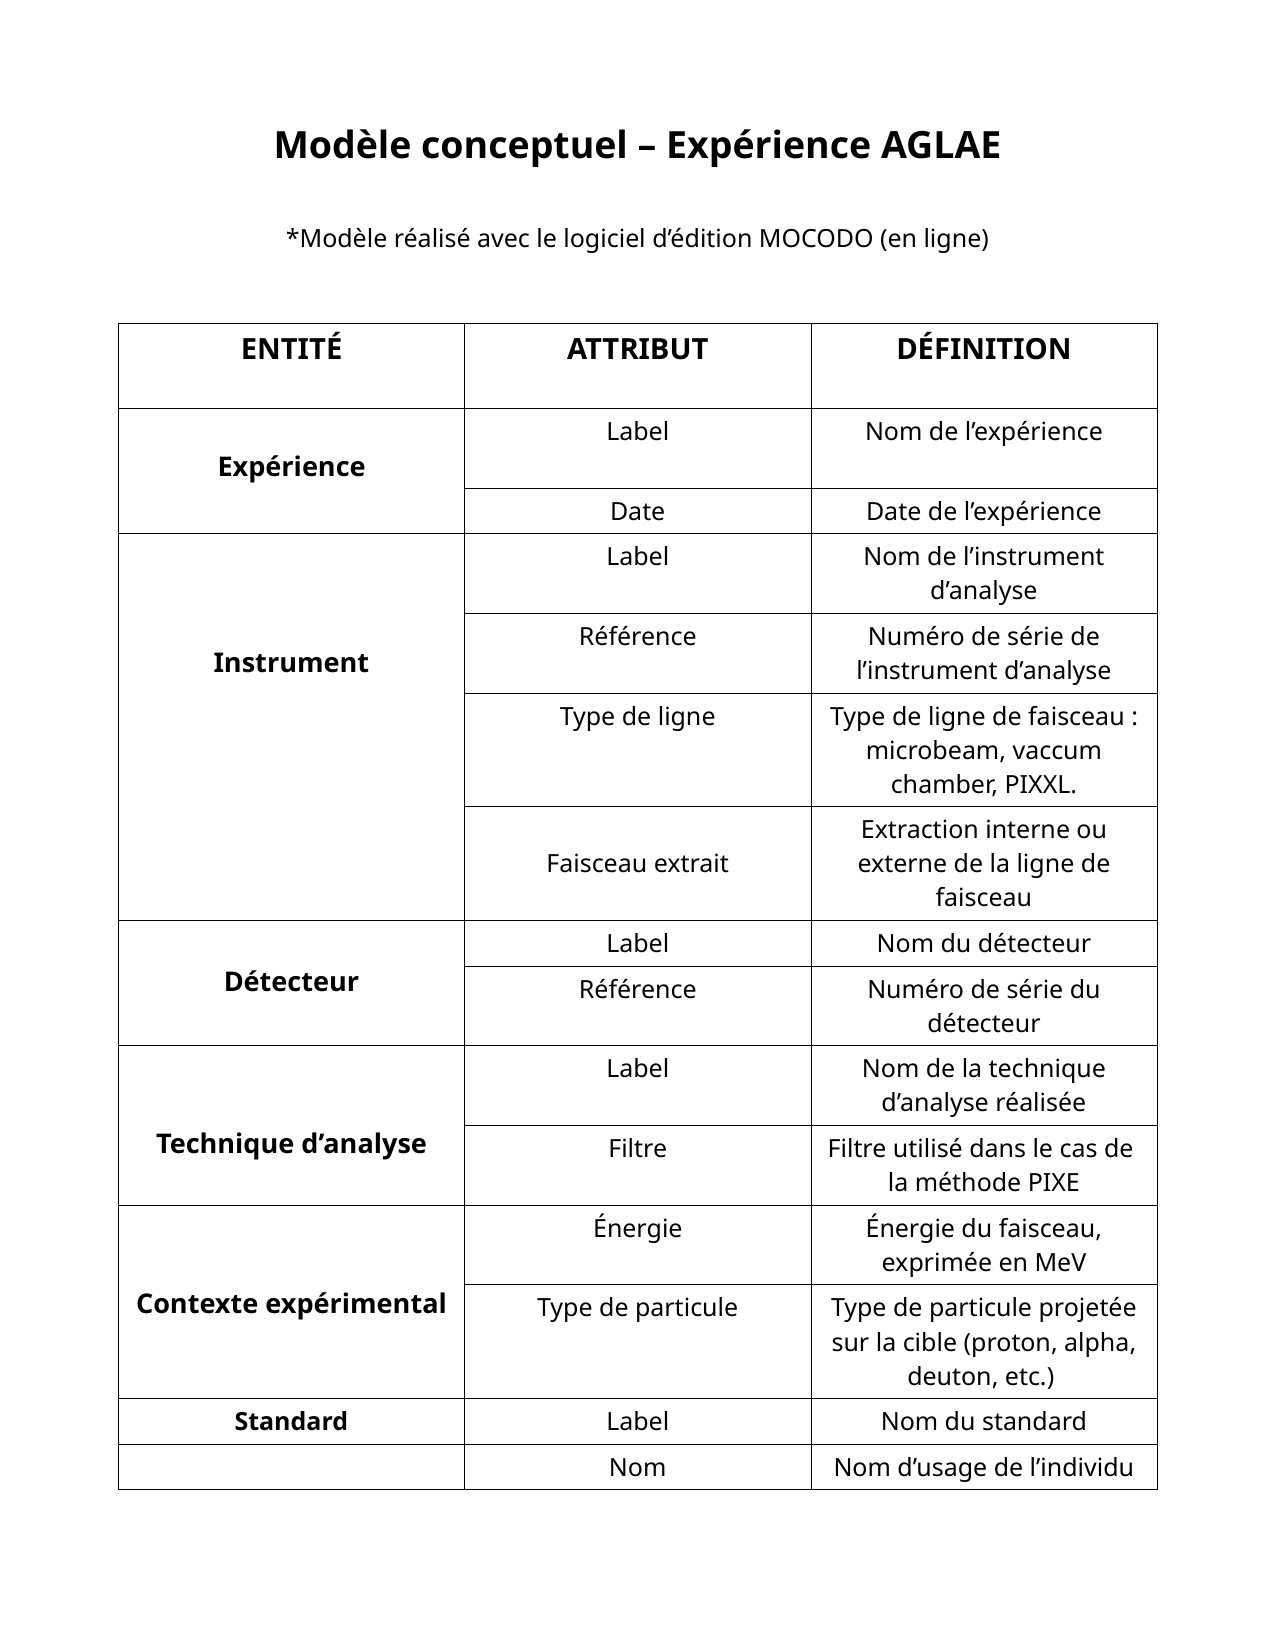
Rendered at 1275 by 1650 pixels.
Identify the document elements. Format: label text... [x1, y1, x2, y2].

table_header DÉFINITION [812, 324, 1157, 408]
table_cell Filtre [465, 1126, 811, 1204]
table_cell Nom de l’expérience [812, 409, 1157, 487]
table_cell Numéro de série du détecteur [812, 967, 1157, 1045]
table_cell Énergie du faisceau, exprimée en MeV [812, 1206, 1157, 1284]
table_cell Label [465, 409, 811, 487]
table_cell Nom d’usage de l’individu [812, 1445, 1157, 1489]
table_cell Date [465, 489, 811, 533]
table_cell Nom du standard [812, 1399, 1157, 1444]
text Modèle conceptuel – Expérience AGLAE [118, 118, 1157, 169]
table_cell Référence [465, 614, 811, 692]
table_cell Extraction interne ou externe de la ligne de faisceau [812, 807, 1157, 920]
table_cell Type de particule projetée sur la cible (proton, alpha, deuton, etc.) [812, 1285, 1157, 1398]
table_cell Numéro de série de l’instrument d’analyse [812, 614, 1157, 692]
table_cell Nom du détecteur [812, 921, 1157, 966]
table_cell Type de ligne [465, 694, 811, 806]
table_cell Détecteur [119, 921, 464, 1045]
table_cell Label [465, 1399, 811, 1444]
table_cell [119, 1445, 464, 1489]
table_cell Référence [465, 967, 811, 1045]
table_cell Énergie [465, 1206, 811, 1284]
table_cell Label [465, 1046, 811, 1125]
text *Modèle réalisé avec le logiciel d’édition MOCODO (en ligne) [118, 220, 1157, 254]
table_cell Label [465, 921, 811, 966]
table_cell Date de l’expérience [812, 489, 1157, 533]
table_cell Contexte expérimental [119, 1206, 464, 1398]
table_header ATTRIBUT [465, 324, 811, 408]
table_cell Type de particule [465, 1285, 811, 1398]
table_cell Label [465, 534, 811, 613]
table_cell Type de ligne de faisceau : microbeam, vaccum chamber, PIXXL. [812, 694, 1157, 806]
table_cell Expérience [119, 409, 464, 533]
table_cell Instrument [119, 534, 464, 920]
table_cell Nom [465, 1445, 811, 1489]
table_cell Faisceau extrait [465, 807, 811, 920]
table_cell Standard [119, 1399, 464, 1444]
table_cell Technique d’analyse [119, 1046, 464, 1204]
table_cell Filtre utilisé dans le cas de la méthode PIXE [812, 1126, 1157, 1204]
table_cell Nom de la technique d’analyse réalisée [812, 1046, 1157, 1125]
table_cell Nom de l’instrument d’analyse [812, 534, 1157, 613]
table_header ENTITÉ [119, 324, 464, 408]
